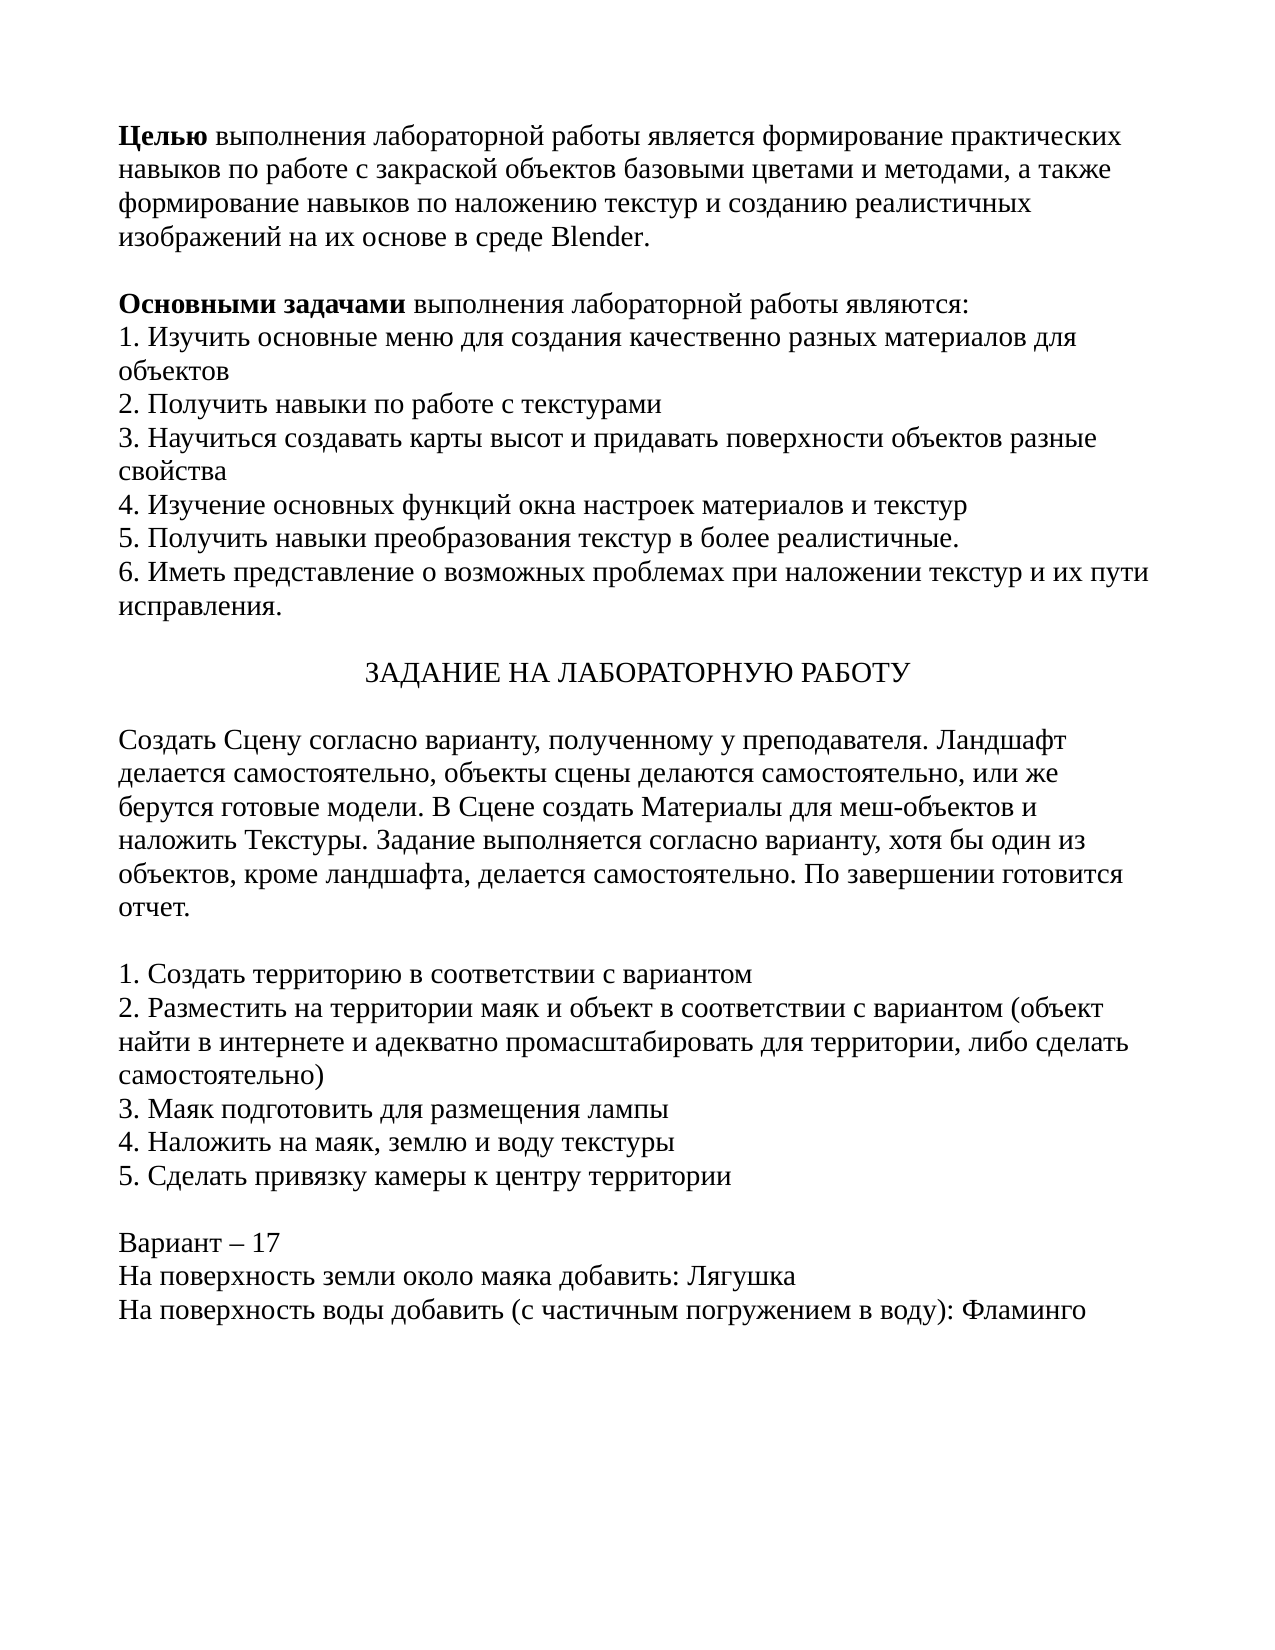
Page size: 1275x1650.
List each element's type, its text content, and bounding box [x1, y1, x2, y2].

text 5. Сделать привязку камеры к центру территории [118, 1158, 1157, 1191]
text 4. Наложить на маяк, землю и воду текстуры [118, 1124, 1157, 1158]
text На поверхность воды добавить (с частичным погружением в воду): Фламинго [118, 1292, 1157, 1326]
text 1. Изучить основные меню для создания качественно разных материалов для объектов [118, 319, 1157, 386]
text 2. Разместить на территории маяк и объект в соответствии с вариантом (объект найти в интернете и адекватно промасштабировать для территории, либо сделать самостоятельно) [118, 990, 1157, 1091]
text Создать Сцену согласно варианту, полученному у преподавателя. Ландшафт делается самостоятельно, объекты сцены делаются самостоятельно, или же берутся готовые модели. В Сцене создать Материалы для меш-объектов и наложить Текстуры. Задание выполняется согласно варианту, хотя бы один из объектов, кроме ландшафта, делается самостоятельно. По завершении готовится отчет. [118, 722, 1157, 923]
text 5. Получить навыки преобразования текстур в более реалистичные. [118, 521, 1157, 554]
text 1. Создать территорию в соответствии с вариантом [118, 957, 1157, 990]
text 4. Изучение основных функций окна настроек материалов и текстур [118, 487, 1157, 521]
text 6. Иметь представление о возможных проблемах при наложении текстур и их пути исправления. [118, 554, 1157, 621]
text Основными задачами выполнения лабораторной работы являются: [118, 286, 1157, 319]
text 3. Научиться создавать карты высот и придавать поверхности объектов разные свойства [118, 420, 1157, 487]
text ЗАДАНИЕ НА ЛАБОРАТОРНУЮ РАБОТУ [118, 655, 1157, 688]
text Вариант – 17 [118, 1225, 1157, 1258]
text 3. Маяк подготовить для размещения лампы [118, 1091, 1157, 1124]
text 2. Получить навыки по работе с текстурами [118, 386, 1157, 420]
text На поверхность земли около маяка добавить: Лягушка [118, 1258, 1157, 1292]
text Целью выполнения лабораторной работы является формирование практических навыков по работе с закраской объектов базовыми цветами и методами, а также формирование навыков по наложению текстур и созданию реалистичных изображений на их основе в среде Blender. [118, 118, 1157, 252]
